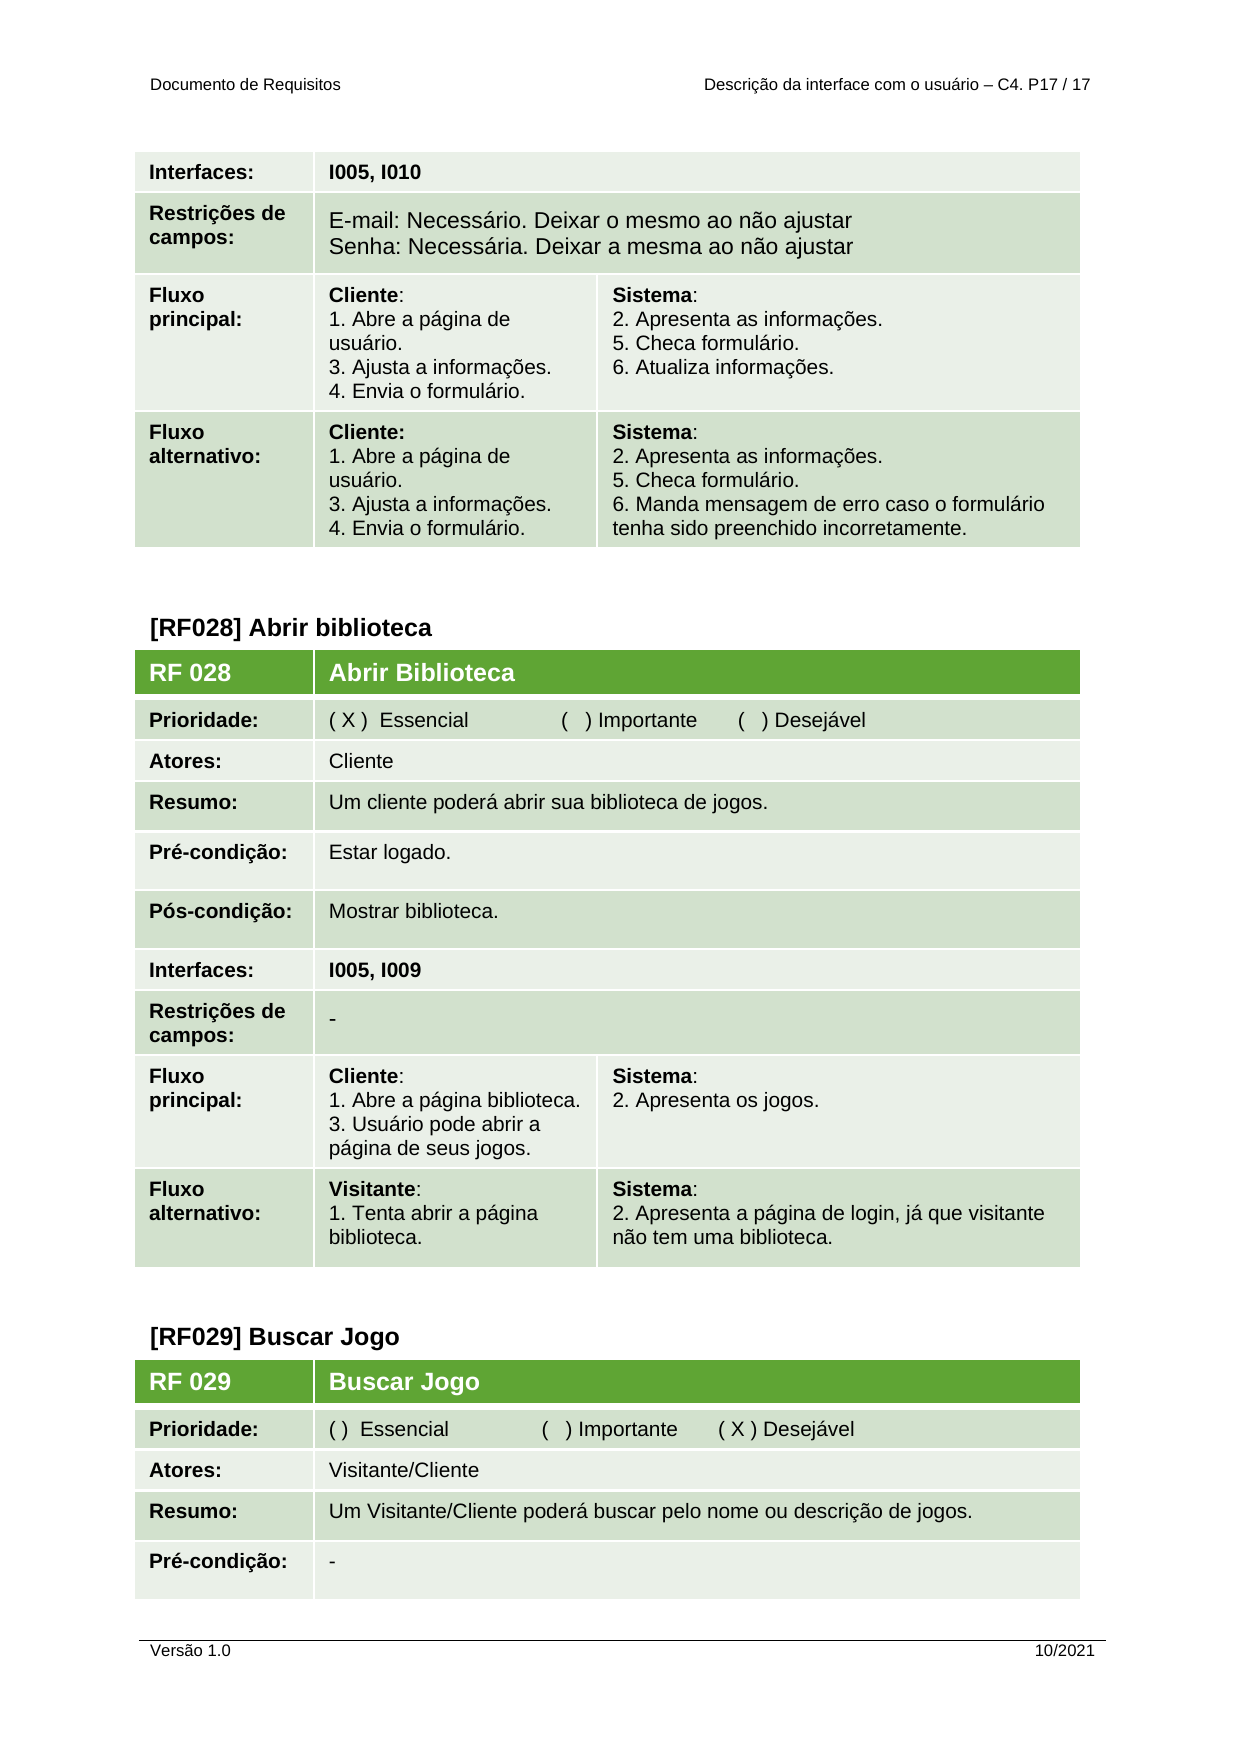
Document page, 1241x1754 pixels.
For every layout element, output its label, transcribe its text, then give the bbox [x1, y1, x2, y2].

table_cell Cliente: 1. Abre a página biblioteca. 3. Usuário pode abrir a página de seus jogos. [315, 1056, 596, 1167]
table_cell Interfaces: [135, 950, 313, 989]
table_cell ( ) Essencial ( ) Importante ( X ) Desejável [315, 1410, 1080, 1448]
table_cell Cliente: 1. Abre a página de usuário. 3. Ajusta a informações. 4. Envia o formulário. [315, 412, 596, 547]
table_cell Atores: [135, 741, 313, 780]
table_cell Interfaces: [135, 152, 313, 191]
table_cell Mostrar biblioteca. [315, 891, 1080, 948]
table_cell Restrições de campos: [135, 193, 313, 273]
table_cell Um Visitante/Cliente poderá buscar pelo nome ou descrição de jogos. [315, 1492, 1080, 1540]
table_cell Fluxo principal: [135, 275, 313, 410]
table_header Abrir Biblioteca [315, 650, 1080, 694]
table_cell Cliente: 1. Abre a página de usuário. 3. Ajusta a informações. 4. Envia o formulário. [315, 275, 596, 410]
table_cell Restrições de campos: [135, 991, 313, 1054]
table_cell Sistema: 2. Apresenta a página de login, já que visitante não tem uma biblioteca. [598, 1169, 1080, 1267]
table_cell I005, I009 [315, 950, 1080, 989]
table_cell Pré-condição: [135, 833, 313, 889]
table_cell Pré-condição: [135, 1542, 313, 1599]
table_header RF 028 [135, 650, 313, 694]
table_cell - [315, 1542, 1080, 1599]
table_cell Resumo: [135, 782, 313, 830]
table_cell Sistema: 2. Apresenta as informações. 5. Checa formulário. 6. Atualiza informações. [598, 275, 1080, 410]
table_cell Sistema: 2. Apresenta as informações. 5. Checa formulário. 6. Manda mensagem de erro caso o formulário tenha sido preenchido incorretamente. [598, 412, 1080, 547]
table_cell Estar logado. [315, 833, 1080, 889]
table_header RF 029 [135, 1360, 313, 1403]
table_cell Cliente [315, 741, 1080, 780]
table_cell Atores: [135, 1451, 313, 1489]
table_cell Pós-condição: [135, 891, 313, 948]
table_cell - [315, 991, 1080, 1054]
table_cell I005, I010 [315, 152, 1080, 191]
table_header Buscar Jogo [315, 1360, 1080, 1403]
table_cell ( X ) Essencial ( ) Importante ( ) Desejável [315, 700, 1080, 739]
table_cell Resumo: [135, 1492, 313, 1540]
table_cell Fluxo alternativo: [135, 1169, 313, 1267]
table_cell Visitante: 1. Tenta abrir a página biblioteca. [315, 1169, 596, 1267]
table_cell Prioridade: [135, 1410, 313, 1448]
table_cell Fluxo principal: [135, 1056, 313, 1167]
table_cell E-mail: Necessário. Deixar o mesmo ao não ajustar Senha: Necessária. Deixar a mesma ao não ajustar [315, 193, 1080, 273]
table_cell Prioridade: [135, 700, 313, 739]
subtitle [RF029] Buscar Jogo [150, 1322, 1090, 1351]
subtitle [RF028] Abrir biblioteca [150, 613, 1090, 642]
table_cell Sistema: 2. Apresenta os jogos. [598, 1056, 1080, 1167]
table_cell Fluxo alternativo: [135, 412, 313, 547]
table_cell Um cliente poderá abrir sua biblioteca de jogos. [315, 782, 1080, 830]
table_cell Visitante/Cliente [315, 1451, 1080, 1489]
